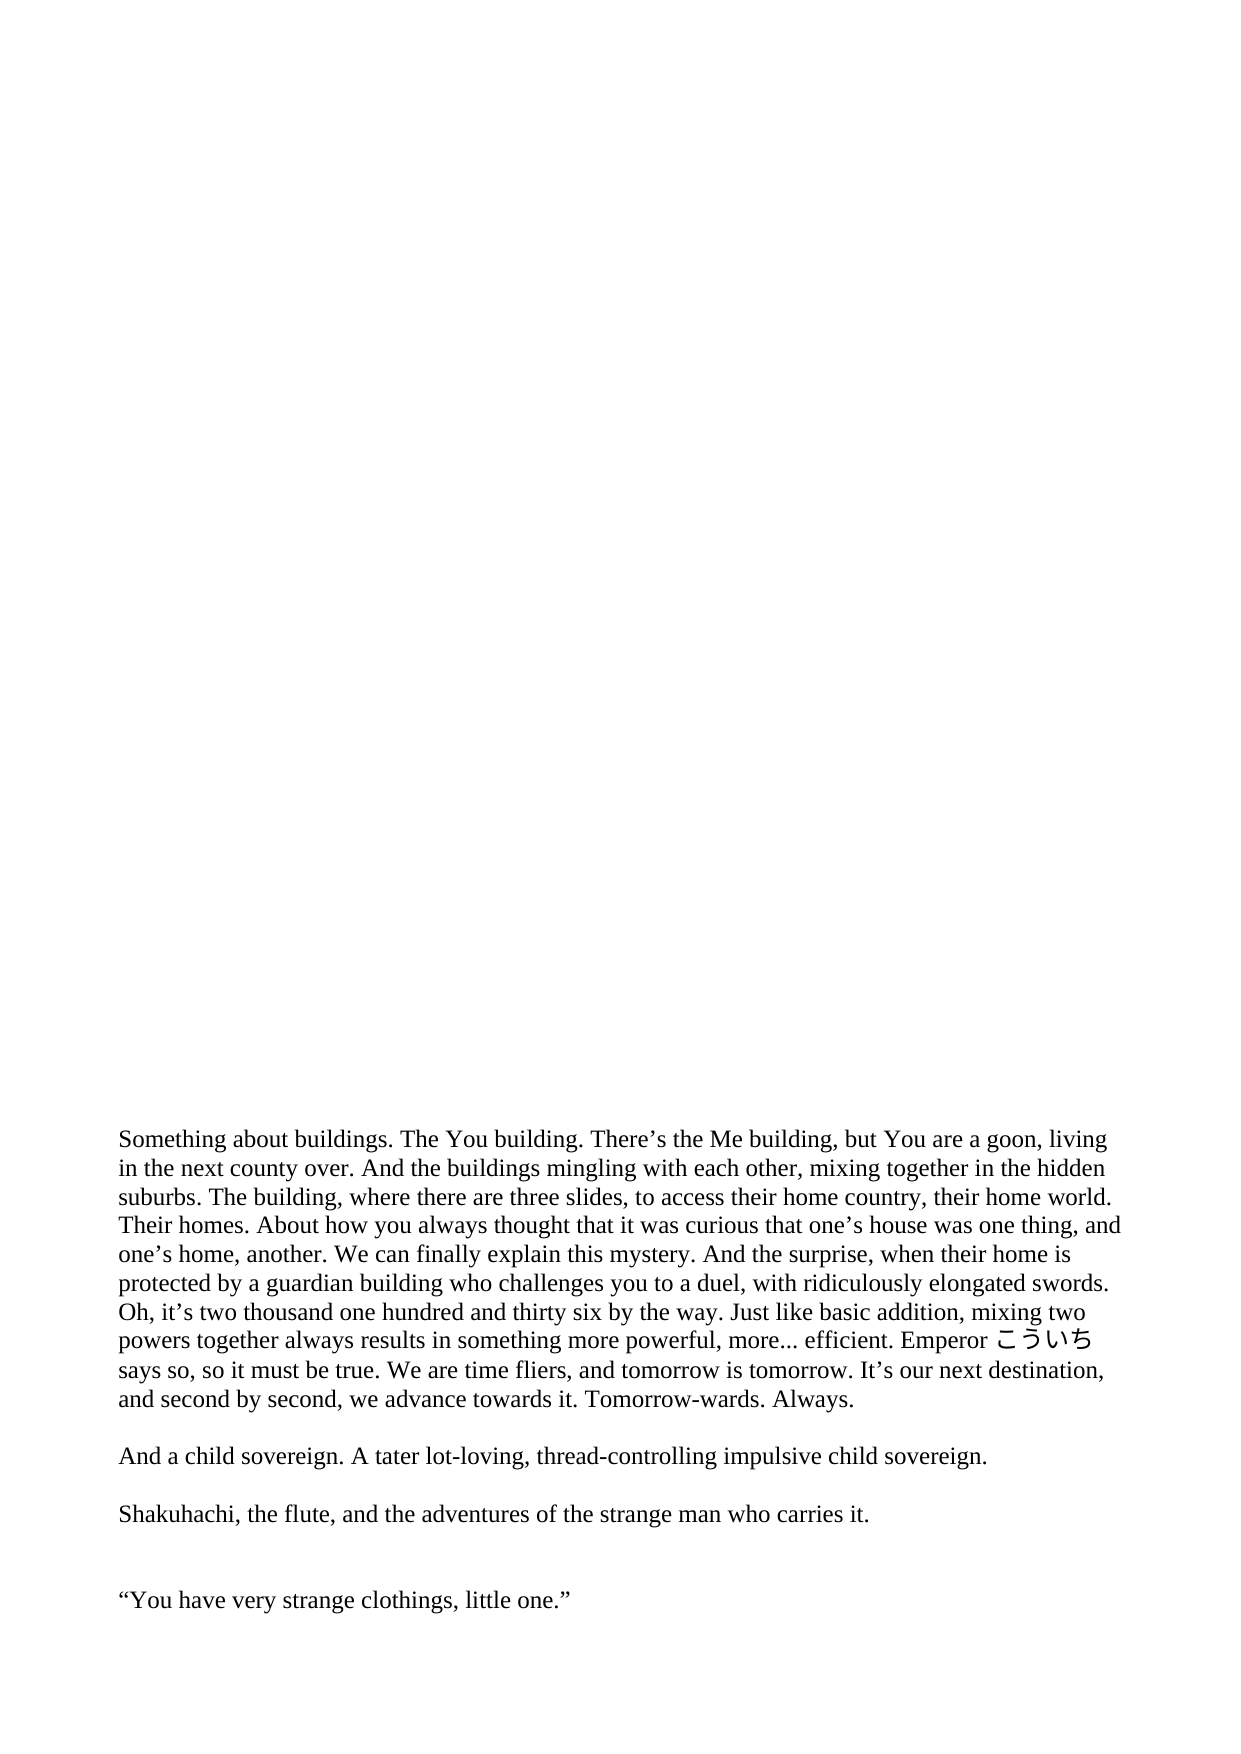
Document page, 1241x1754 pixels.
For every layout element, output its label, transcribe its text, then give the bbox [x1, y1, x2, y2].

text Shakuhachi, the flute, and the adventures of the strange man who carries it. [118, 1499, 1122, 1527]
text “You have very strange clothings, little one.” [118, 1585, 1122, 1614]
text Something about buildings. The You building. There’s the Me building, but You are a goon, living in the next county over. And the buildings mingling with each other, mixing together in the hidden suburbs. The building, where there are three slides, to access their home country, their home world. Their homes. About how you always thought that it was curious that one’s house was one thing, and one’s home, another. We can finally explain this mystery. And the surprise, when their home is protected by a guardian building who challenges you to a duel, with ridiculously elongated swords. Oh, it’s two thousand one hundred and thirty six by the way. Just like basic addition, mixing two powers together always results in something more powerful, more... efficient. Emperor こういち says so, so it must be true. We are time fliers, and tomorrow is tomorrow. It’s our next destination, and second by second, we advance towards it. Tomorrow-wards. Always. [118, 1124, 1122, 1412]
text And a child sovereign. A tater lot-loving, thread-controlling impulsive child sovereign. [118, 1441, 1122, 1470]
